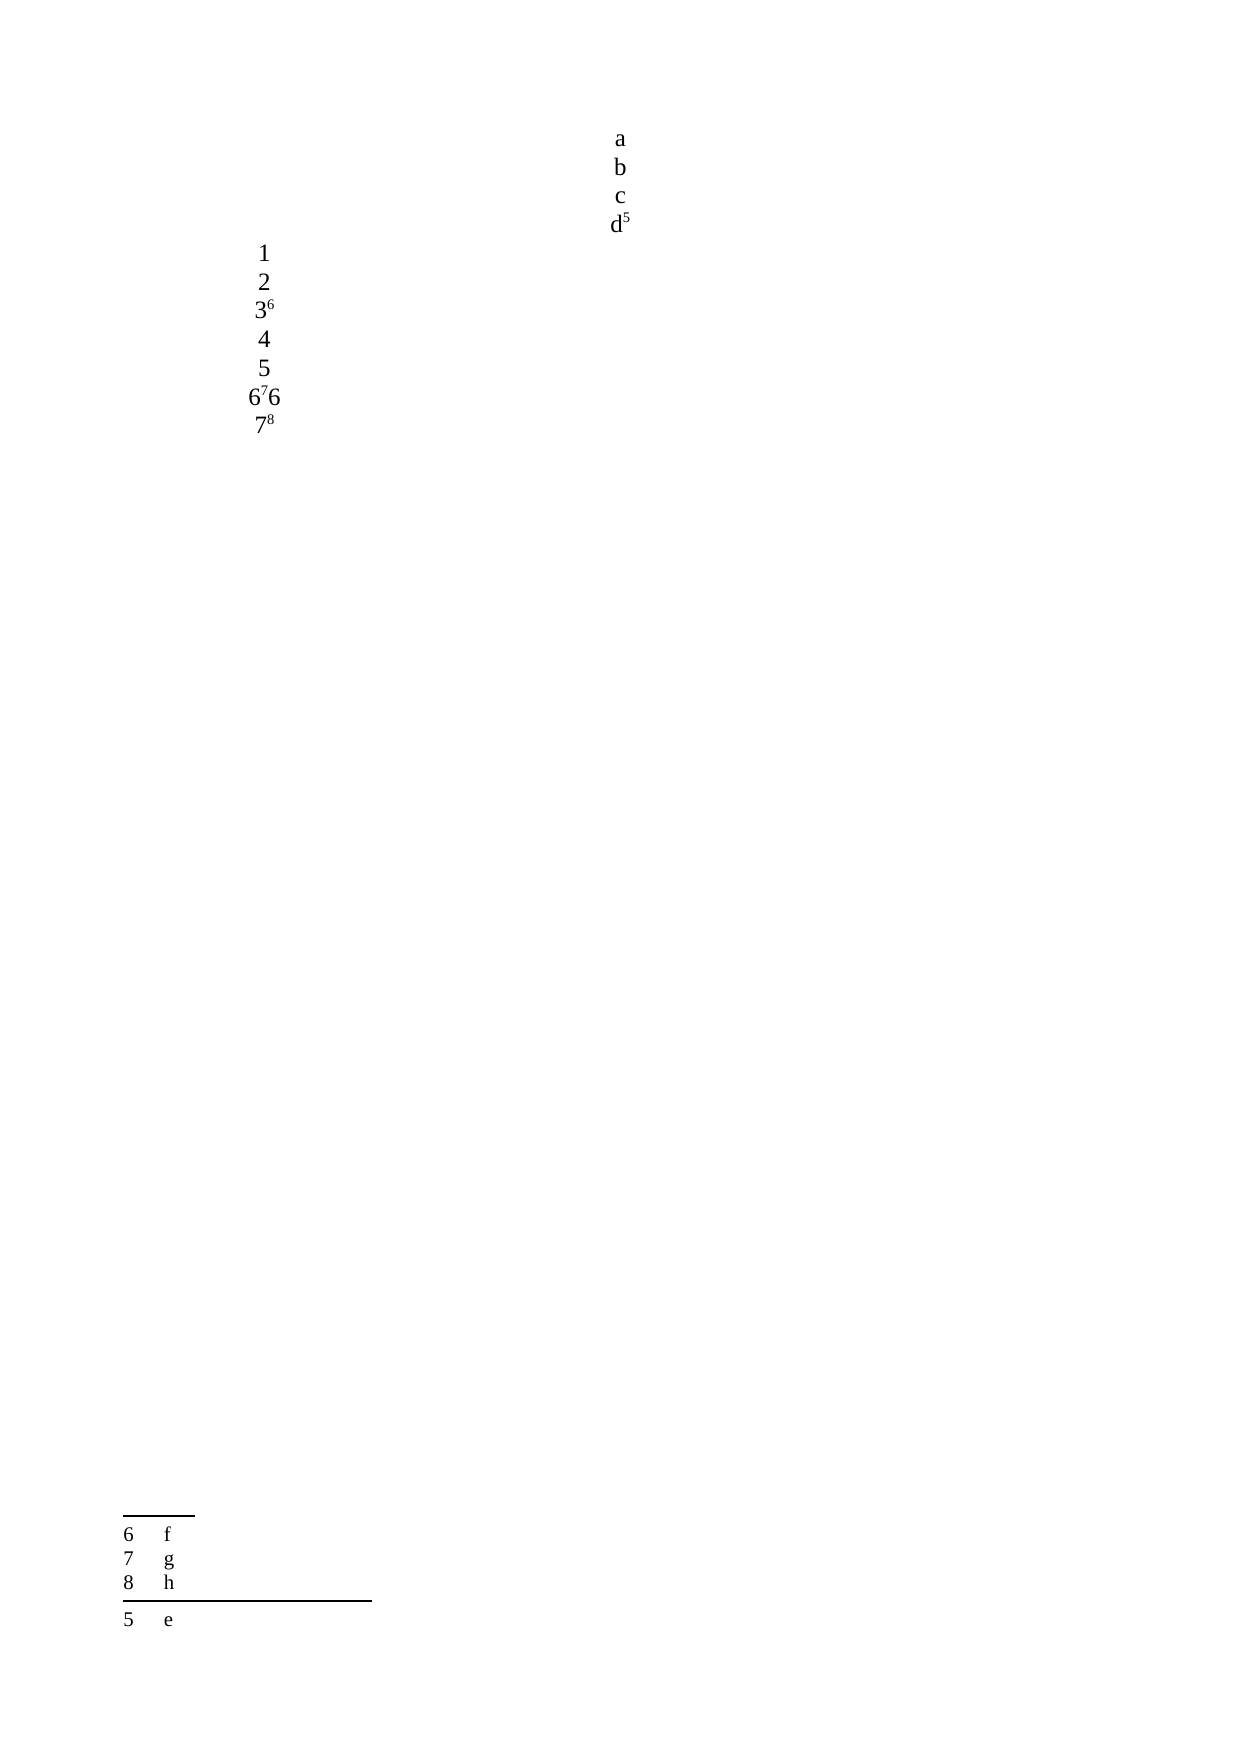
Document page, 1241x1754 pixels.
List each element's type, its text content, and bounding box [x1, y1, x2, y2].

text h [123, 1570, 405, 1594]
text f [123, 1522, 405, 1546]
text 2 [123, 267, 405, 296]
text c [123, 181, 1117, 209]
text b [123, 152, 1117, 181]
text 3 [123, 296, 405, 324]
text 1 [123, 238, 405, 267]
text 5 [123, 353, 405, 382]
text g [123, 1546, 405, 1570]
text e [123, 1607, 1117, 1631]
text 7 [123, 411, 405, 439]
text 66 [123, 382, 405, 411]
text d [123, 209, 1117, 238]
text a [123, 123, 1117, 152]
text 4 [123, 324, 405, 353]
